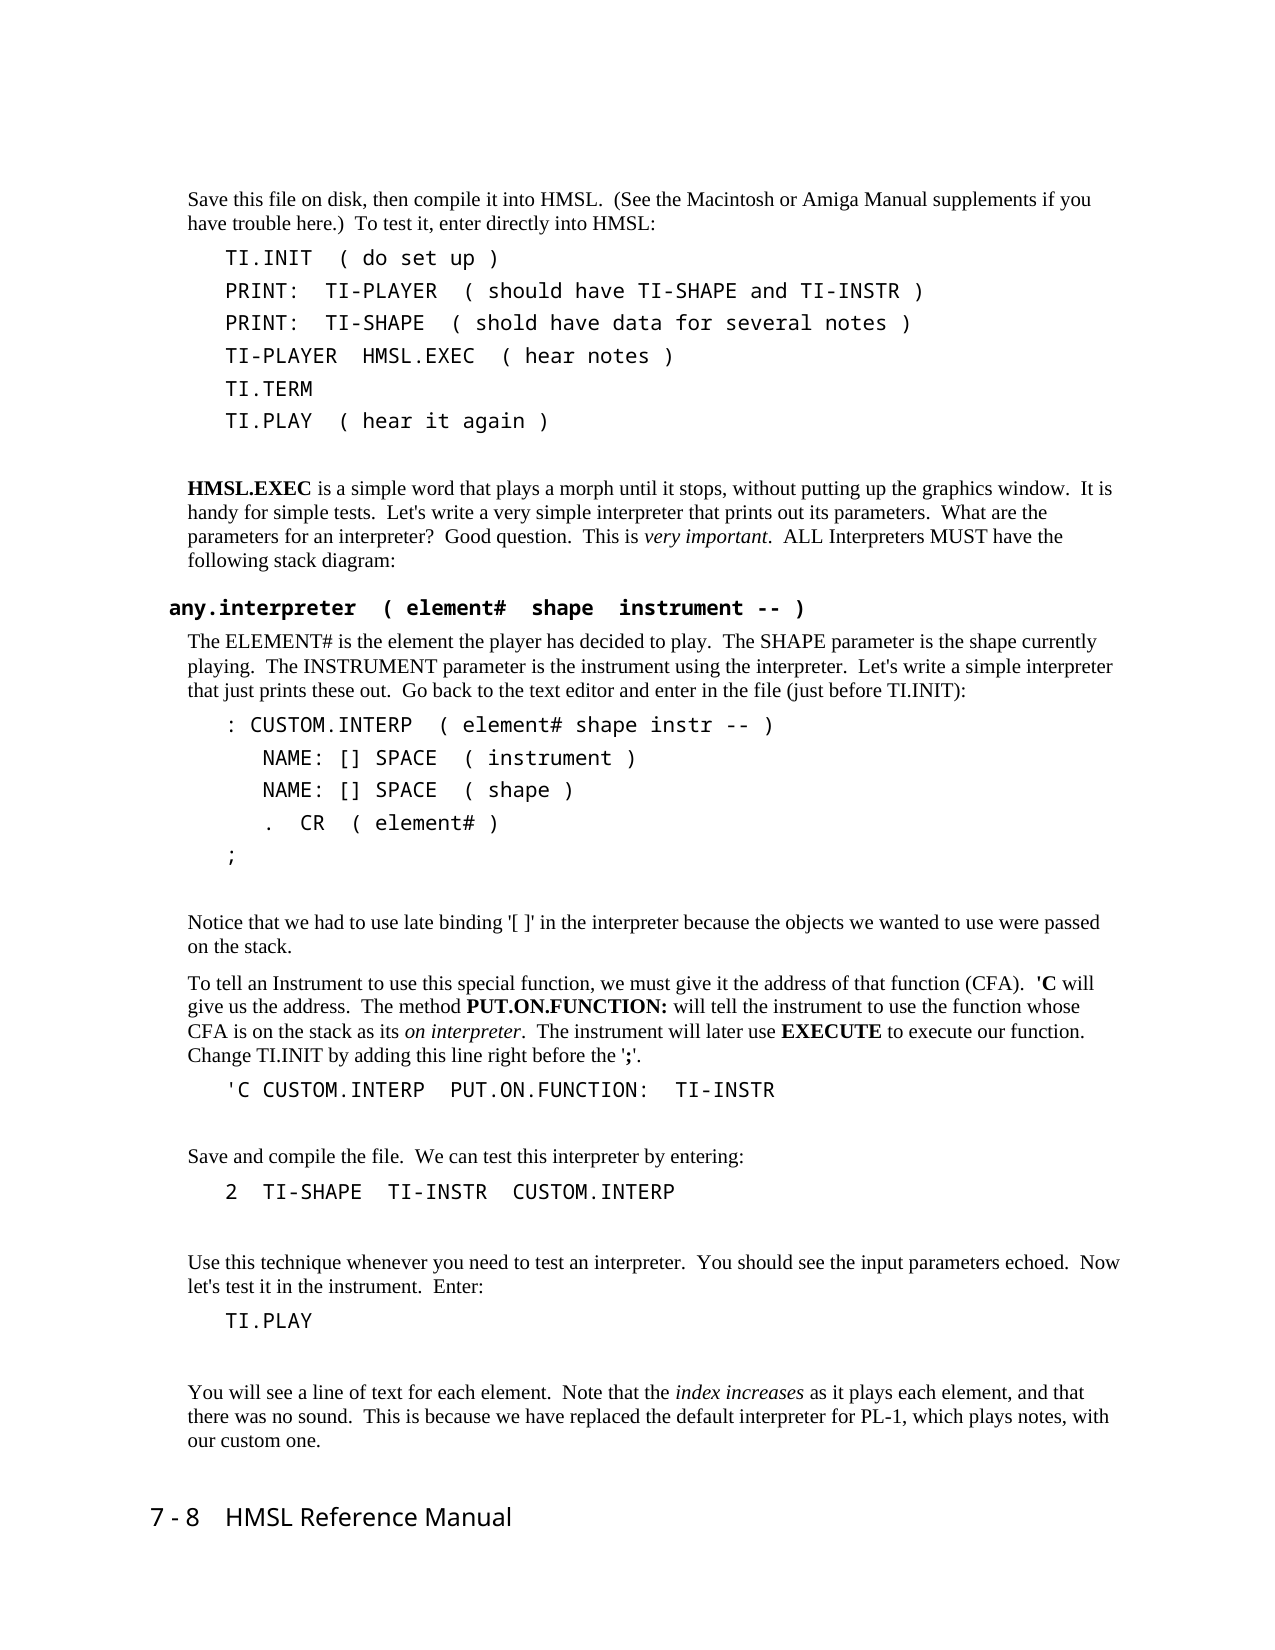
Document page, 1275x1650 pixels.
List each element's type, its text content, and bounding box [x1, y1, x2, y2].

text You will see a line of text for each element. Note that the index increases as it plays each element, and that there was no sound. This is because we have replaced the default interpreter for PL-1, which plays notes, with our custom one. [187, 1380, 1125, 1452]
text HMSL.EXEC is a simple word that plays a morph until it stops, without putting up the graphics window. It is handy for simple tests. Let's write a very simple interpreter that prints out its parameters. What are the parameters for an interpreter? Good question. This is very important. ALL Interpreters MUST have the following stack diagram: [187, 476, 1125, 572]
text NAME: [] SPACE ( shape ) [225, 775, 1125, 804]
text Save this file on disk, then compile it into HMSL. (See the Macintosh or Amiga Manual supplements if you have trouble here.) To test it, enter directly into HMSL: [187, 187, 1125, 235]
text TI.TERM [225, 374, 1125, 402]
text Use this technique whenever you need to test an interpreter. You should see the input parameters echoed. Now let's test it in the instrument. Enter: [187, 1250, 1125, 1298]
text TI-PLAYER HMSL.EXEC ( hear notes ) [225, 341, 1125, 369]
text 2 TI-SHAPE TI-INSTR CUSTOM.INTERP [225, 1177, 1125, 1205]
text PRINT: TI-SHAPE ( shold have data for several notes ) [225, 308, 1125, 337]
text PRINT: TI-PLAYER ( should have TI-SHAPE and TI-INSTR ) [225, 276, 1125, 304]
text TI.PLAY ( hear it again ) [225, 406, 1125, 435]
text To tell an Instrument to use this special function, we must give it the address of that function (CFA). 'C will give us the address. The method PUT.ON.FUNCTION: will tell the instrument to use the function whose CFA is on the stack as its on interpreter. The instrument will later use EXECUTE to execute our function. Change TI.INIT by adding this line right before the ';'. [187, 970, 1125, 1067]
text The ELEMENT# is the element the player has decided to play. The SHAPE parameter is the shape currently playing. The INSTRUMENT parameter is the instrument using the interpreter. Let's write a simple interpreter that just prints these out. Go back to the text editor and enter in the file (just before TI.INIT): [187, 629, 1125, 702]
text Save and compile the file. We can test this interpreter by entering: [187, 1144, 1125, 1168]
text TI.INIT ( do set up ) [225, 243, 1125, 272]
text : CUSTOM.INTERP ( element# shape instr -- ) [225, 710, 1125, 738]
text any.interpreter ( element# shape instrument -- ) [169, 593, 1200, 621]
text 'C CUSTOM.INTERP PUT.ON.FUNCTION: TI-INSTR [225, 1075, 1125, 1103]
text NAME: [] SPACE ( instrument ) [225, 743, 1125, 771]
text ; [225, 840, 1125, 869]
text Notice that we had to use late binding '[ ]' in the interpreter because the objects we wanted to use were passed on the stack. [187, 910, 1125, 958]
text . CR ( element# ) [225, 808, 1125, 836]
text TI.PLAY [225, 1307, 1125, 1335]
